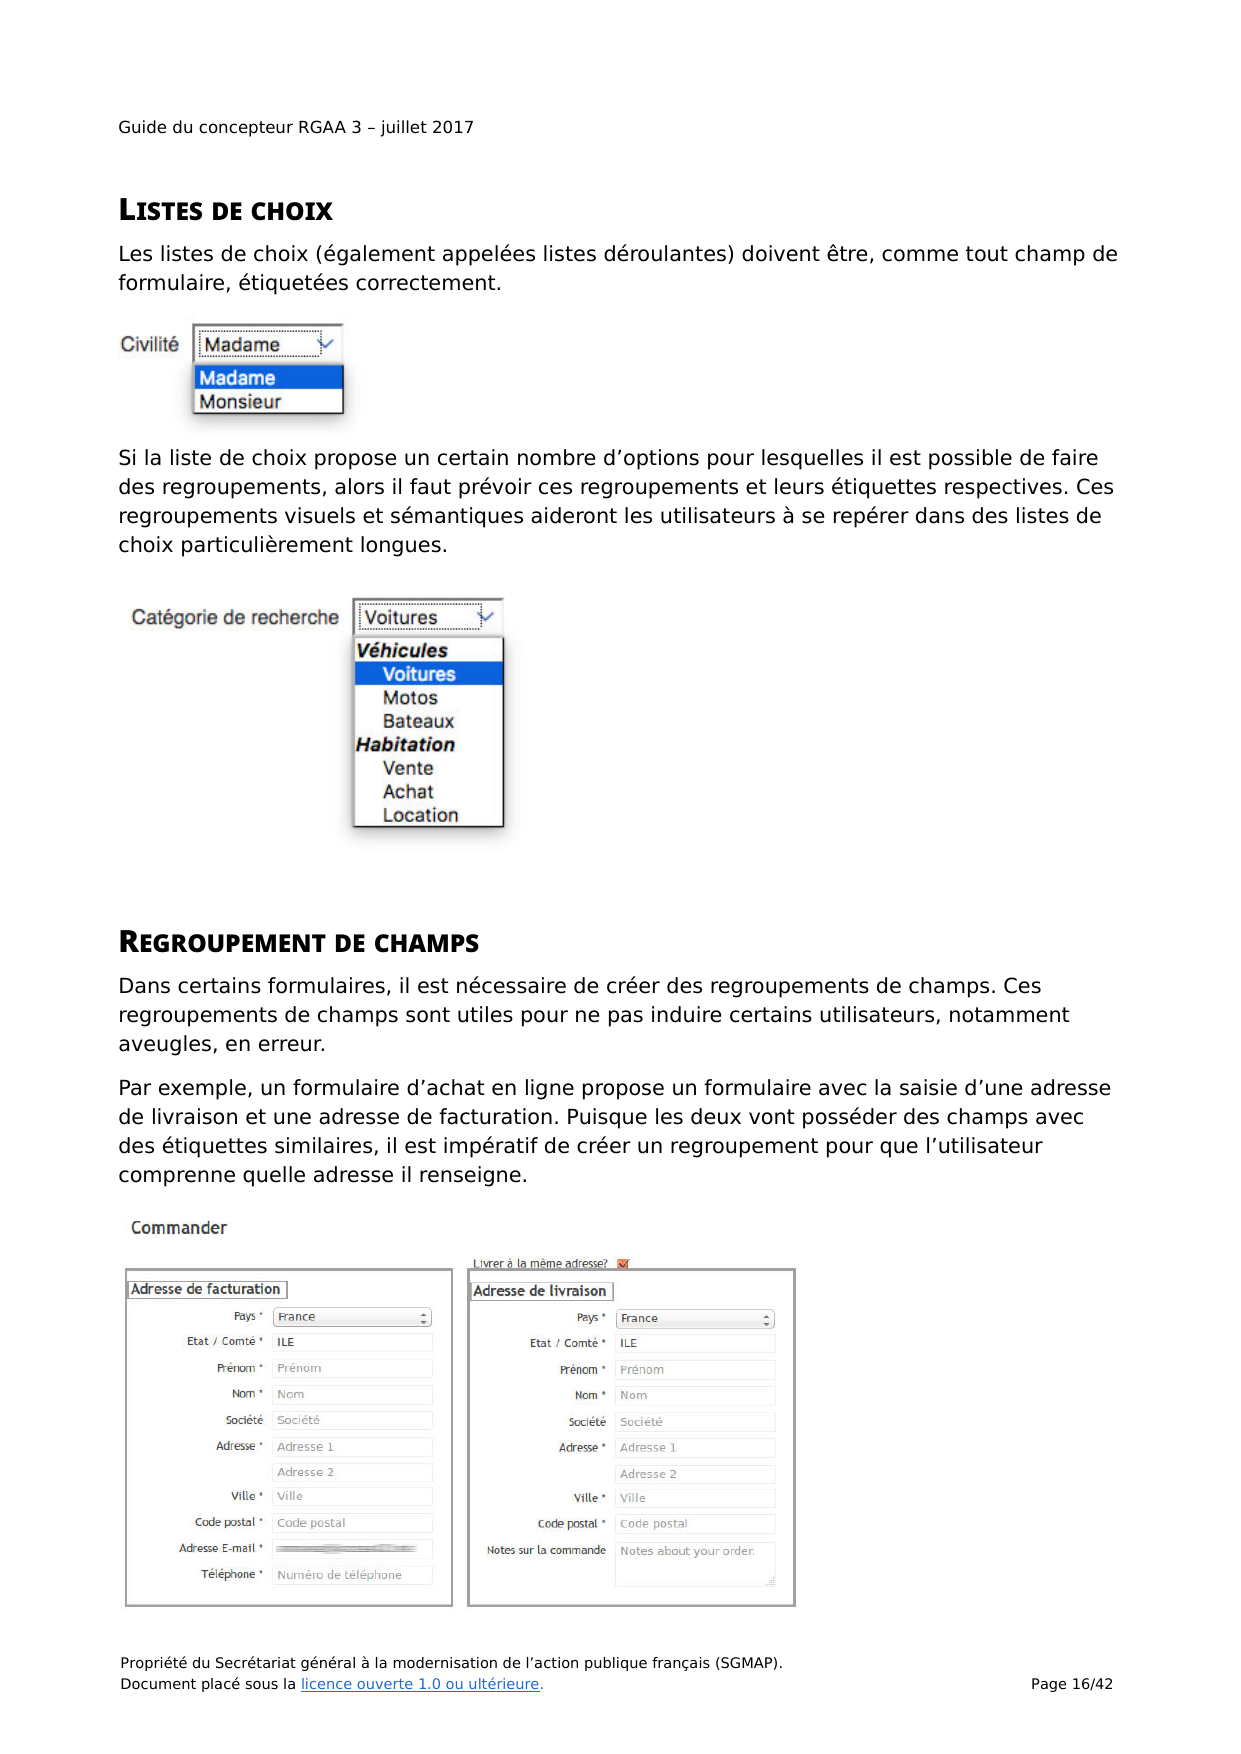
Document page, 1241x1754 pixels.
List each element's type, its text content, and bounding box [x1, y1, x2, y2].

text Par exemple, un formulaire d’achat en ligne propose un formulaire avec la saisie d’une adresse de livraison et une adresse de facturation. Puisque les deux vont posséder des champs avec des étiquettes similaires, il est impératif de créer un regroupement pour que l’utilisateur comprenne quelle adresse il renseigne. [118, 1076, 1122, 1188]
picture [118, 577, 547, 851]
subtitle Listes de choix [118, 188, 1122, 229]
picture [118, 1207, 807, 1620]
subtitle Regroupement de champs [118, 920, 1122, 962]
text Si la liste de choix propose un certain nombre d’options pour lesquelles il est possible de faire des regroupements, alors il faut prévoir ces regroupements et leurs étiquettes respectives. Ces regroupements visuels et sémantiques aideront les utilisateurs à se repérer dans des listes de choix particulièrement longues. [118, 315, 1122, 558]
picture [118, 314, 377, 442]
text Dans certains formulaires, il est nécessaire de créer des regroupements de champs. Ces regroupements de champs sont utiles pour ne pas induire certains utilisateurs, notamment aveugles, en erreur. [118, 974, 1122, 1057]
text Les listes de choix (également appelées listes déroulantes) doivent être, comme tout champ de formulaire, étiquetées correctement. [118, 242, 1122, 295]
